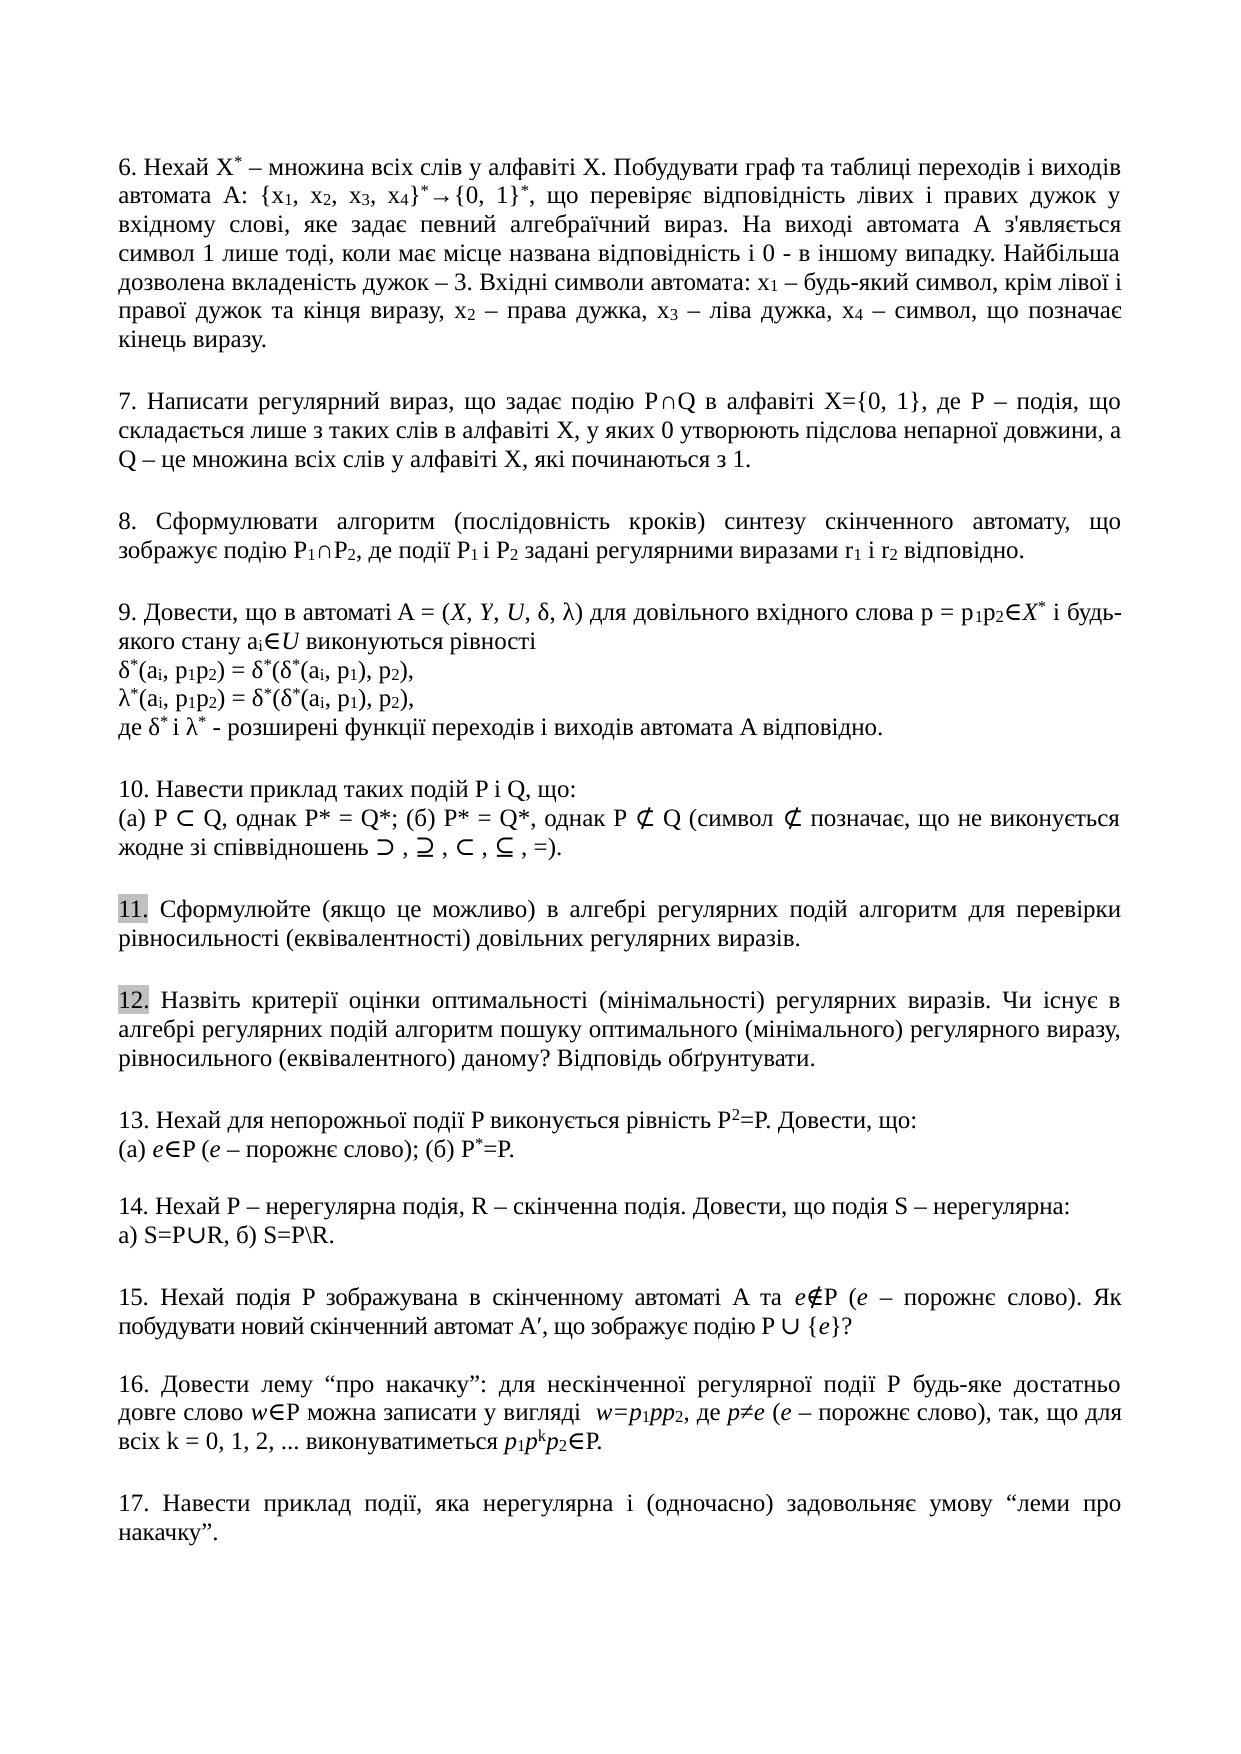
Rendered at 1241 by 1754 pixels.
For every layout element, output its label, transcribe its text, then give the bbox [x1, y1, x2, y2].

text 17. Навести приклад події, яка нерегулярна і (одночасно) задовольняє умову “леми про накачку”. [219, 1517, 1122, 1546]
text 10. Навести приклад таких подій P і Q, що: [118, 774, 1122, 803]
text 16. Довести лему “про накачку”: для нескінченної регулярної події Р будь-яке достатньо довге слово w∈Р можна записати у вигляді w=р1рр2, де р≠е (е – порожнє слово), так, що для всіх k = 0, 1, 2, ... виконуватиметься р1рkр2∈Р. [602, 1415, 1122, 1455]
text а) S=P∪R, б) S=P\R. [335, 1220, 1122, 1249]
text 12. Назвіть критерії оцінки оптимальності (мінімальності) регулярних виразів. Чи існує в алгебрі регулярних подій алгоритм пошуку оптимального (мінімального) регулярного виразу, рівносильного (еквівалентного) даному? Відповідь обґрунтувати. [816, 1043, 1122, 1072]
text 15. Нехай подія P зображувана в скінченному автоматі A та e∉P (е – порожнє слово). Як побудувати новий скінченний автомат A′, що зображує подію P ∪ {e}? [118, 1282, 1122, 1340]
text (а) e∈P (е – порожнє слово); (б) P*=P. [118, 1134, 201, 1163]
text λ*(ai, p1p2) = δ*(δ*(ai, p1), p2), [118, 683, 1122, 712]
text (а) P ⊂ Q, однак P* = Q*; (б) P* = Q*, однак P ⊄ Q (символ ⊄ позначає, що не виконується жодне зі співвідношень ⊃ , ⊇ , ⊂ , ⊆ , =). [563, 832, 1122, 861]
text δ*(ai, p1p2) = δ*(δ*(ai, p1), p2), [414, 655, 1122, 683]
text 13. Нехай для непорожньої події P виконується рівність P2=P. Довести, що: [118, 1105, 1122, 1134]
text 7. Написати регулярний вираз, що задає подію Р∩Q в алфавіті Х={0, 1}, де Р – подія, що складається лише з таких слів в алфавіті Х, у яких 0 утворюють підслова непарної довжини, а Q – це множина всіх слів у алфавіті Х, які починаються з 1. [752, 444, 1122, 473]
text де δ* і λ* - розширені функції переходів і виходів автомата A відповідно. [883, 712, 1122, 741]
text 11. Сформулюйте (якщо це можливо) в алгебрі регулярних подій алгоритм для перевірки рівносильності (еквівалентності) довільних регулярних виразів. [801, 923, 1122, 952]
text 9. Довести, що в автоматi A = (X, Y, U, δ, λ) для довiльного вхiдного слова p = p1p2∈X* i будь-якого стану ai∈U виконуються рiвностi [536, 597, 1122, 655]
text (а) e∈P (е – порожнє слово); (б) P*=P. [412, 1134, 1122, 1163]
text 6. Нехай Х* – множина всіх слів у алфавіті Х. Побудувати граф та таблиці переходів і виходів автомата А: {x1, x2, x3, x4}*→{0, 1}*, що перевіряє відповідність лівих і правих дужок у вхідному слові, яке задає певний алгебраїчний вираз. На виході автомата А з'являється символ 1 лише тоді, коли має місце названа відповідність і 0 - в іншому випадку. Найбільша дозволена вкладеність дужок – 3. Вхідні символи автомата: x1 – будь-який символ, крім лівої і правої дужок та кінця виразу, x2 – права дужка, x3 – ліва дужка, x4 – символ, що позначає кінець виразу. [267, 295, 1122, 353]
